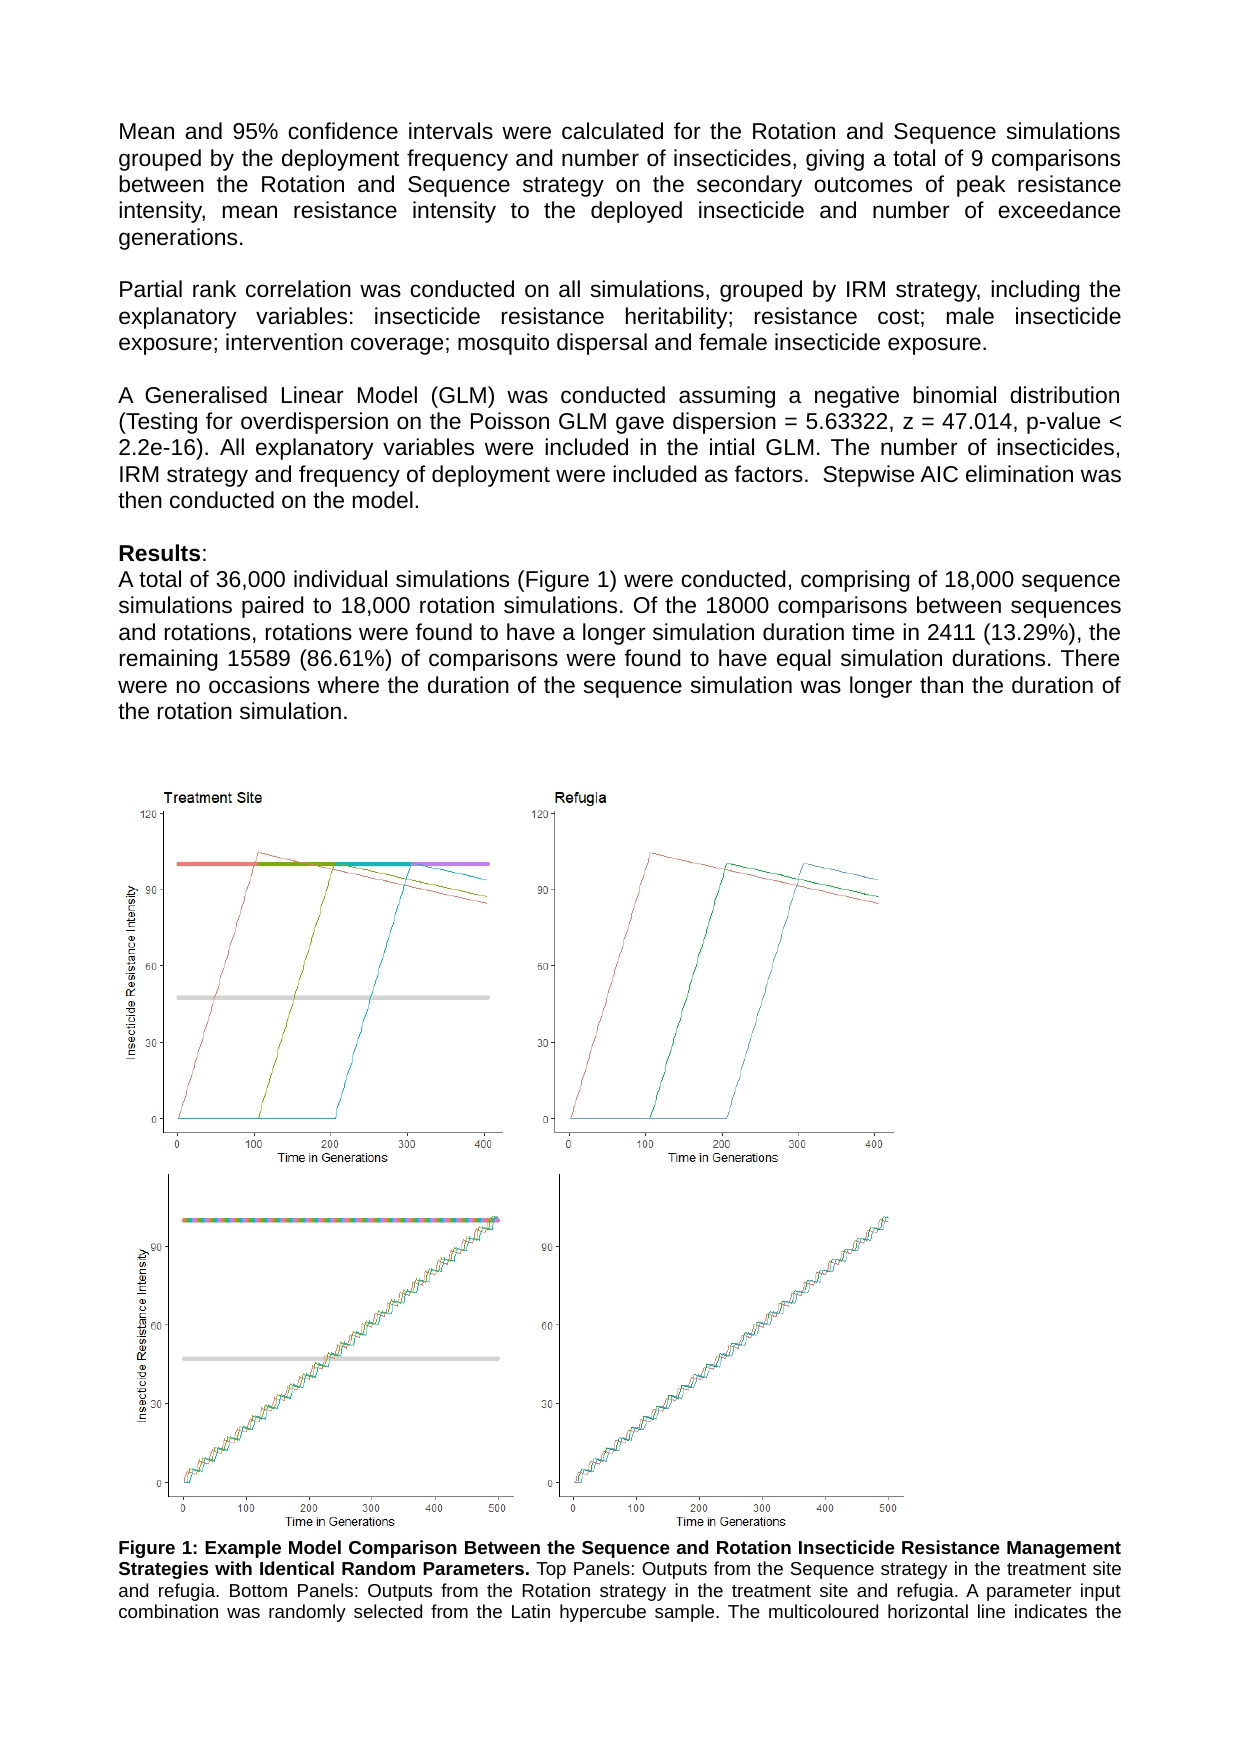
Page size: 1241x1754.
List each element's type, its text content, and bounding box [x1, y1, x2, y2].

text Mean and 95% confidence intervals were calculated for the Rotation and Sequence simulations grouped by the deployment frequency and number of insecticides, giving a total of 9 comparisons between the Rotation and Sequence strategy on the secondary outcomes of peak resistance intensity, mean resistance intensity to the deployed insecticide and number of exceedance generations. [118, 118, 1122, 250]
text Figure 1: Example Model Comparison Between the Sequence and Rotation Insecticide Resistance Management Strategies with Identical Random Parameters. Top Panels: Outputs from the Sequence strategy in the treatment site and refugia. Bottom Panels: Outputs from the Rotation strategy in the treatment site and refugia. A parameter input combination was randomly selected from the Latin hypercube sample. The multicoloured horizontal line indicates the [118, 1536, 1122, 1623]
text A total of 36,000 individual simulations (Figure 1) were conducted, comprising of 18,000 sequence simulations paired to 18,000 rotation simulations. Of the 18000 comparisons between sequences and rotations, rotations were found to have a longer simulation duration time in 2411 (13.29%), the remaining 15589 (86.61%) of comparisons were found to have equal simulation durations. There were no occasions where the duration of the sequence simulation was longer than the duration of the rotation simulation. [118, 566, 1122, 724]
text A Generalised Linear Model (GLM) was conducted assuming a negative binomial distribution (Testing for overdispersion on the Poisson GLM gave dispersion = 5.63322, z = 47.014, p-value < 2.2e-16). All explanatory variables were included in the intial GLM. The number of insecticides, IRM strategy and frequency of deployment were included as factors. Stepwise AIC elimination was then conducted on the model. [118, 382, 1122, 513]
picture [118, 784, 910, 1534]
text Partial rank correlation was conducted on all simulations, grouped by IRM strategy, including the explanatory variables: insecticide resistance heritability; resistance cost; male insecticide exposure; intervention coverage; mosquito dispersal and female insecticide exposure. [118, 276, 1122, 355]
text Results: [118, 540, 1122, 566]
